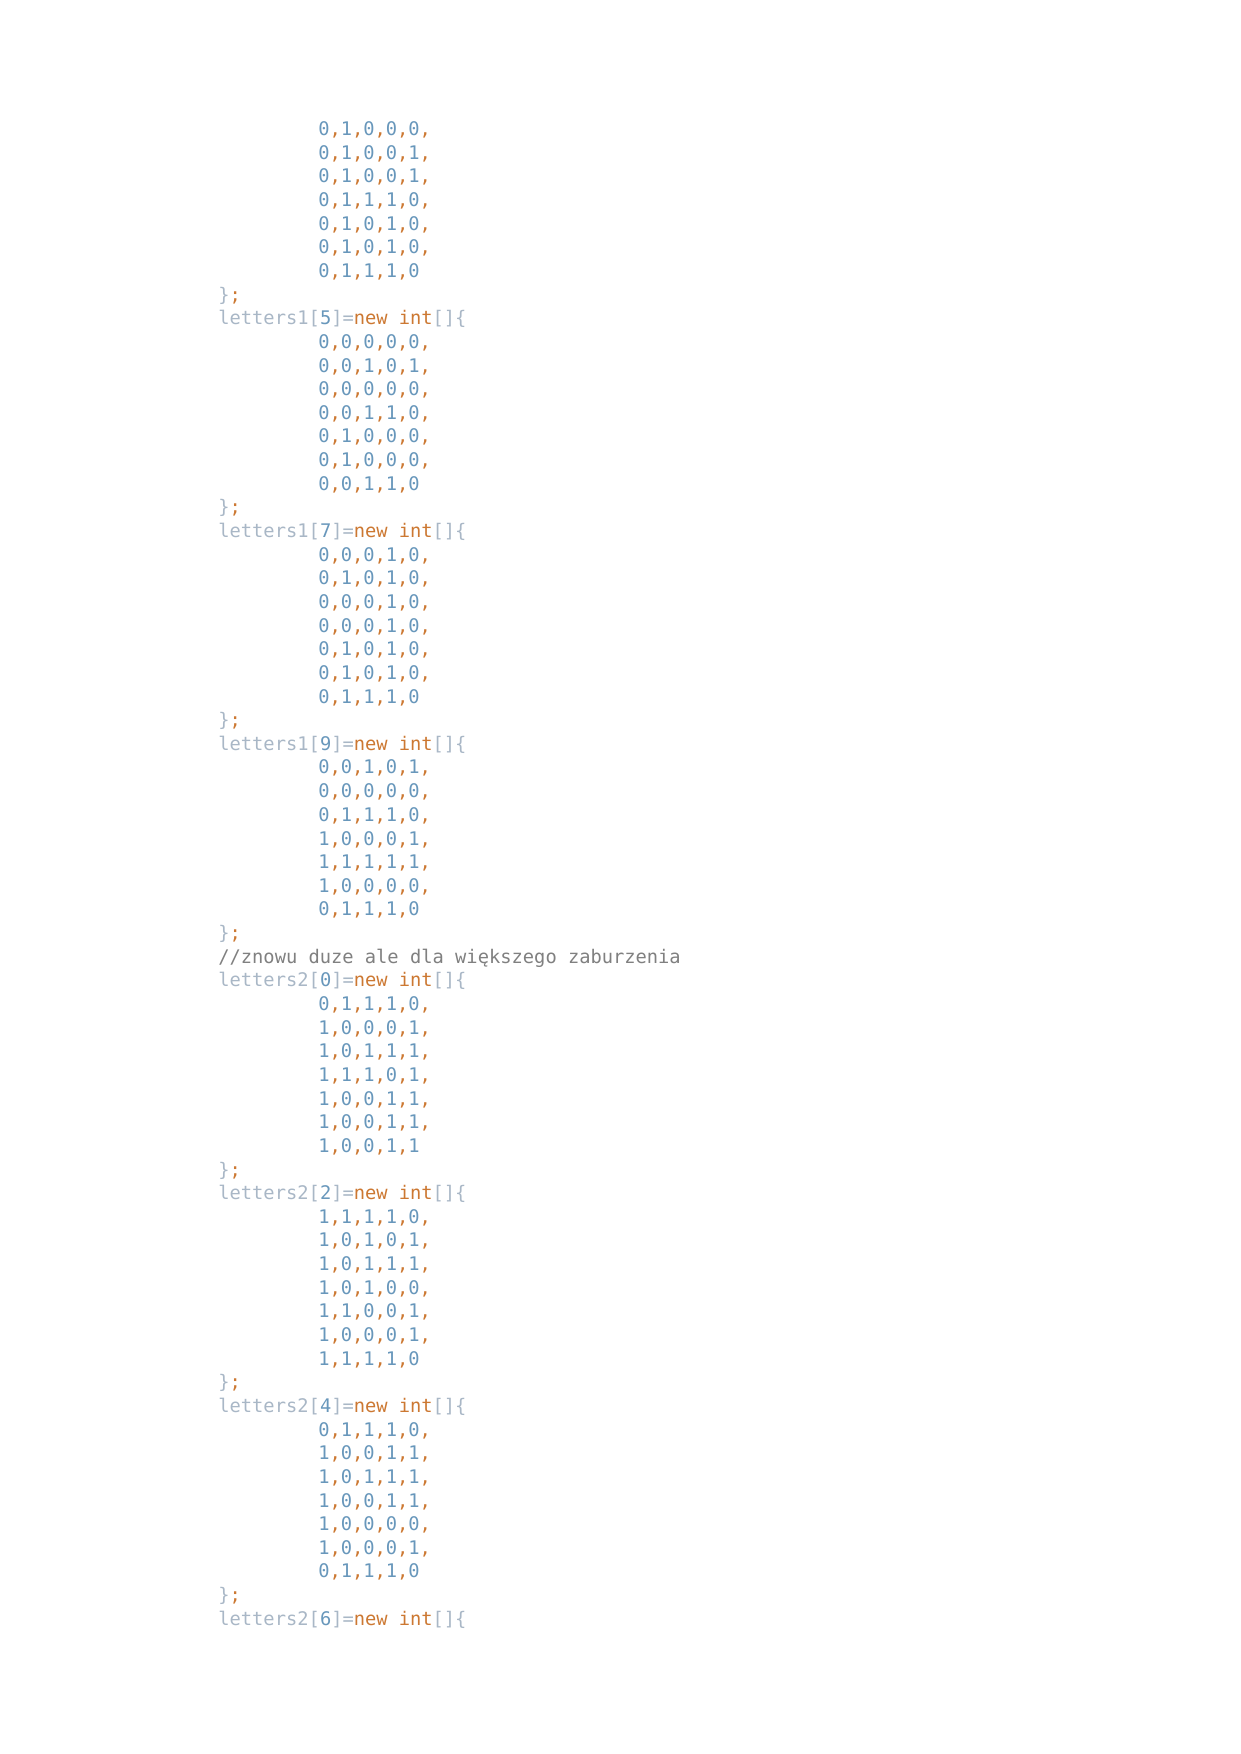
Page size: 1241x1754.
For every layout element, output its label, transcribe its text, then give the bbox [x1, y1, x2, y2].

text 1,0,0,0,0, [118, 1513, 1122, 1537]
text 1,0,0,0,0, [118, 875, 1122, 898]
text 1,1,1,1,1, [118, 851, 1122, 875]
text 1,0,1,0,0, [118, 1277, 1122, 1300]
text }; [118, 709, 1122, 733]
text 1,0,0,1,1, [118, 1111, 1122, 1135]
text 0,1,1,1,0, [118, 804, 1122, 827]
text letters2[2]=new int[]{ [118, 1182, 1122, 1206]
text 1,1,1,0,1, [118, 1064, 1122, 1088]
text }; [118, 1371, 1122, 1395]
text 0,1,0,0,0, [118, 118, 1122, 142]
text 0,1,0,0,0, [118, 426, 1122, 449]
text 0,0,1,0,1, [118, 757, 1122, 780]
text 0,0,0,0,0, [118, 378, 1122, 402]
text 0,1,0,1,0, [118, 567, 1122, 591]
text 0,1,1,1,0 [118, 1561, 1122, 1584]
text letters2[4]=new int[]{ [118, 1395, 1122, 1419]
text 0,1,0,1,0, [118, 662, 1122, 686]
text }; [118, 496, 1122, 520]
text 0,0,1,1,0 [118, 473, 1122, 496]
text 0,1,1,1,0 [118, 898, 1122, 922]
text 0,0,0,1,0, [118, 615, 1122, 638]
text 1,0,1,1,1, [118, 1040, 1122, 1064]
text 1,0,0,0,1, [118, 1017, 1122, 1040]
text 0,0,1,1,0, [118, 402, 1122, 426]
text 0,1,0,1,0, [118, 236, 1122, 260]
text }; [118, 922, 1122, 946]
text 0,1,0,0,1, [118, 142, 1122, 165]
text 0,1,0,1,0, [118, 638, 1122, 662]
text 0,1,1,1,0 [118, 260, 1122, 284]
text 0,1,1,1,0, [118, 993, 1122, 1017]
text 0,0,0,0,0, [118, 331, 1122, 354]
text 1,1,0,0,1, [118, 1300, 1122, 1324]
text 1,1,1,1,0 [118, 1348, 1122, 1371]
text }; [118, 284, 1122, 307]
text }; [118, 1584, 1122, 1608]
text 1,0,1,1,1, [118, 1466, 1122, 1489]
text 0,1,0,1,0, [118, 213, 1122, 236]
text 1,1,1,1,0, [118, 1206, 1122, 1229]
text 1,0,0,0,1, [118, 1537, 1122, 1561]
text 1,0,0,1,1 [118, 1135, 1122, 1158]
text letters1[5]=new int[]{ [118, 307, 1122, 331]
text 1,0,0,0,1, [118, 1324, 1122, 1348]
text letters2[6]=new int[]{ [118, 1608, 1122, 1631]
text letters1[9]=new int[]{ [118, 733, 1122, 757]
text 0,0,0,0,0, [118, 780, 1122, 804]
text letters2[0]=new int[]{ [118, 969, 1122, 993]
text 1,0,0,1,1, [118, 1088, 1122, 1111]
text letters1[7]=new int[]{ [118, 520, 1122, 544]
text 0,0,1,0,1, [118, 354, 1122, 378]
text 0,1,1,1,0 [118, 686, 1122, 709]
text 1,0,0,0,1, [118, 827, 1122, 851]
text 0,0,0,1,0, [118, 591, 1122, 615]
text 1,0,0,1,1, [118, 1442, 1122, 1466]
text 0,0,0,1,0, [118, 544, 1122, 567]
text 0,1,1,1,0, [118, 1419, 1122, 1442]
text 0,1,0,0,1, [118, 165, 1122, 189]
text 1,0,1,1,1, [118, 1253, 1122, 1277]
text 1,0,0,1,1, [118, 1489, 1122, 1513]
text 0,1,1,1,0, [118, 189, 1122, 213]
text 0,1,0,0,0, [118, 449, 1122, 473]
text //znowu duze ale dla większego zaburzenia [118, 946, 1122, 969]
text 1,0,1,0,1, [118, 1229, 1122, 1253]
text }; [118, 1158, 1122, 1182]
